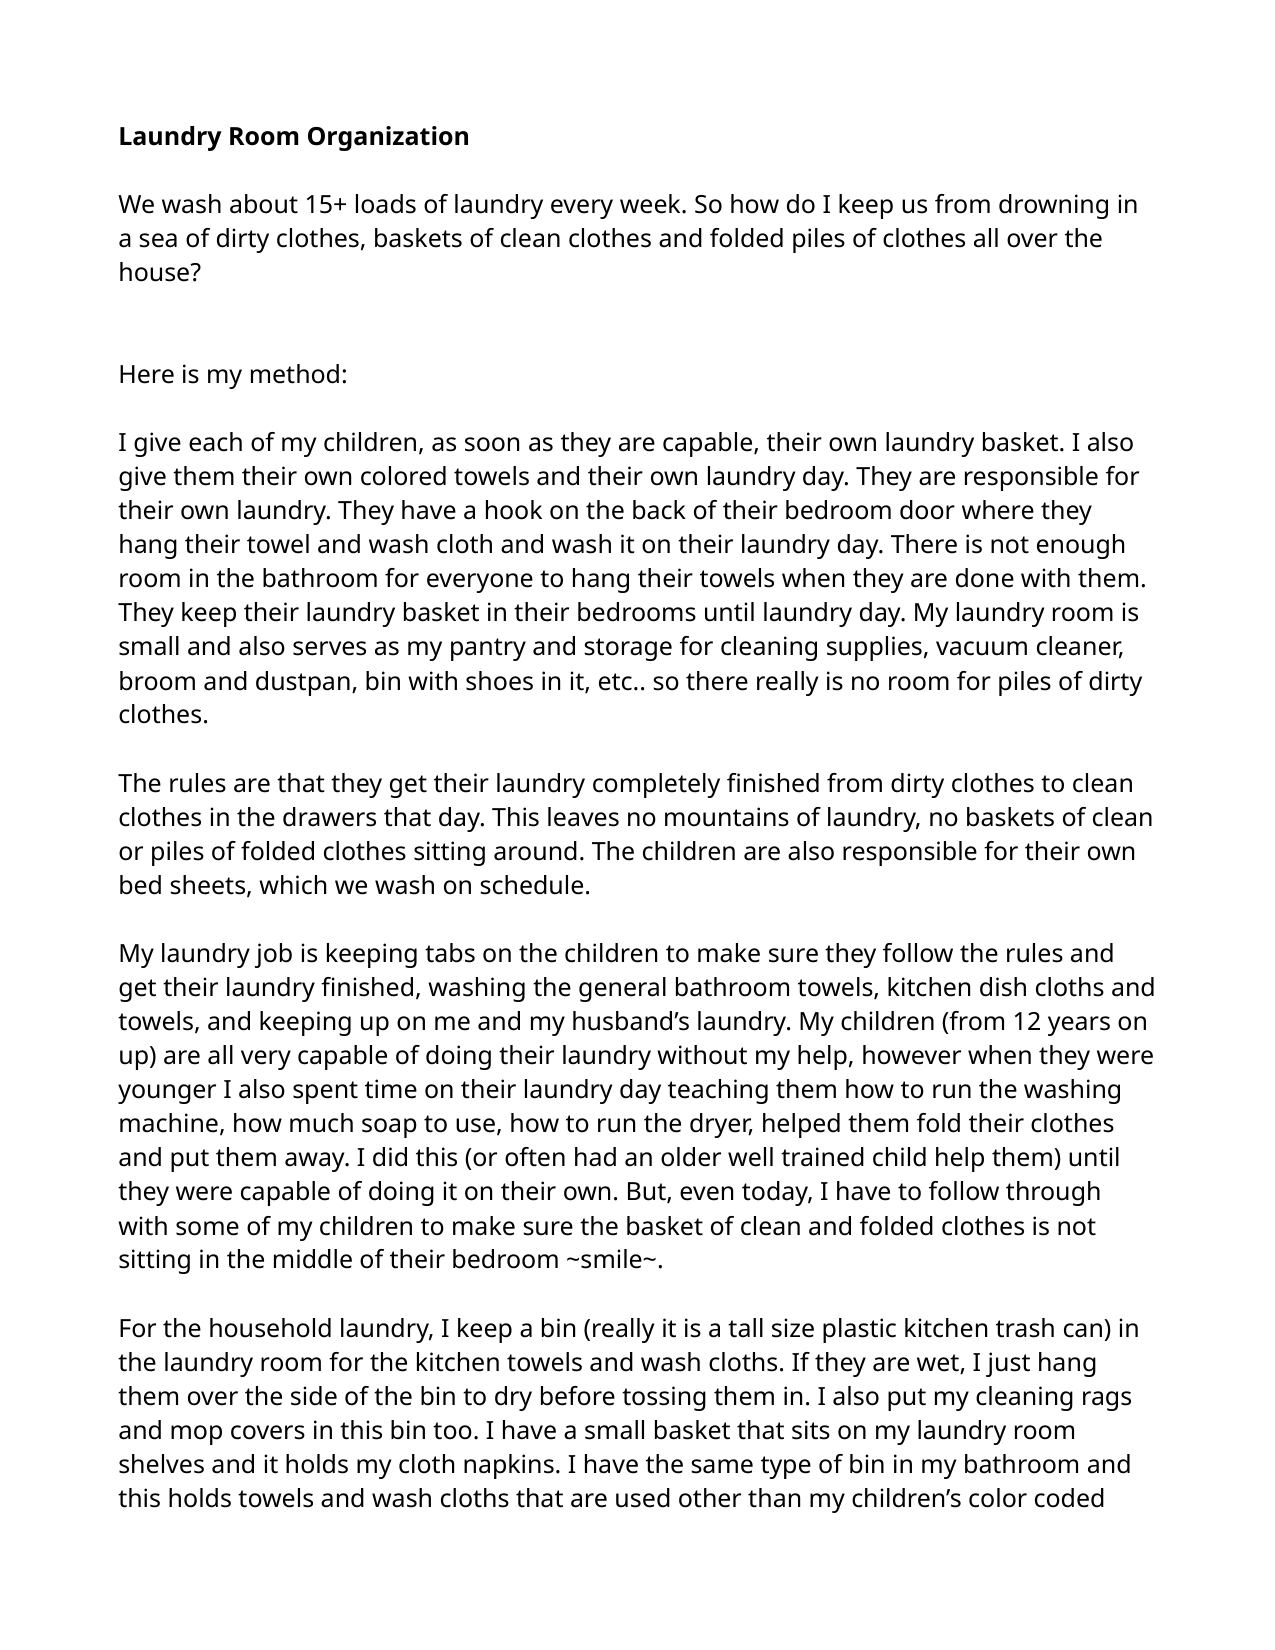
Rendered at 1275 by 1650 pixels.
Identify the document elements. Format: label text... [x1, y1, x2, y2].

text We wash about 15+ loads of laundry every week. So how do I keep us from drowning in a sea of dirty clothes, baskets of clean clothes and folded piles of clothes all over the house? [118, 152, 1157, 288]
text Laundry Room Organization [118, 118, 1157, 152]
text Here is my method: I give each of my children, as soon as they are capable, their own laundry basket. I also give them their own colored towels and their own laundry day. They are responsible for their own laundry. They have a hook on the back of their bedroom door where they hang their towel and wash cloth and wash it on their laundry day. There is not enough room in the bathroom for everyone to hang their towels when they are done with them. They keep their laundry basket in their bedrooms until laundry day. My laundry room is small and also serves as my pantry and storage for cleaning supplies, vacuum cleaner, broom and dustpan, bin with shoes in it, etc.. so there really is no room for piles of dirty clothes. The rules are that they get their laundry completely finished from dirty clothes to clean clothes in the drawers that day. This leaves no mountains of laundry, no baskets of clean or piles of folded clothes sitting around. The children are also responsible for their own bed sheets, which we wash on schedule. My laundry job is keeping tabs on the children to make sure they follow the rules and get their laundry finished, washing the general bathroom towels, kitchen dish cloths and towels, and keeping up on me and my husband’s laundry. My children (from 12 years on up) are all very capable of doing their laundry without my help, however when they were younger I also spent time on their laundry day teaching them how to run the washing machine, how much soap to use, how to run the dryer, helped them fold their clothes and put them away. I did this (or often had an older well trained child help them) until they were capable of doing it on their own. But, even today, I have to follow through with some of my children to make sure the basket of clean and folded clothes is not sitting in the middle of their bedroom ~smile~. For the household laundry, I keep a bin (really it is a tall size plastic kitchen trash can) in the laundry room for the kitchen towels and wash cloths. If they are wet, I just hang them over the side of the bin to dry before tossing them in. I also put my cleaning rags and mop covers in this bin too. I have a small basket that sits on my laundry room shelves and it holds my cloth napkins. I have the same type of bin in my bathroom and this holds towels and wash cloths that are used other than my children’s color coded [118, 288, 1157, 1515]
